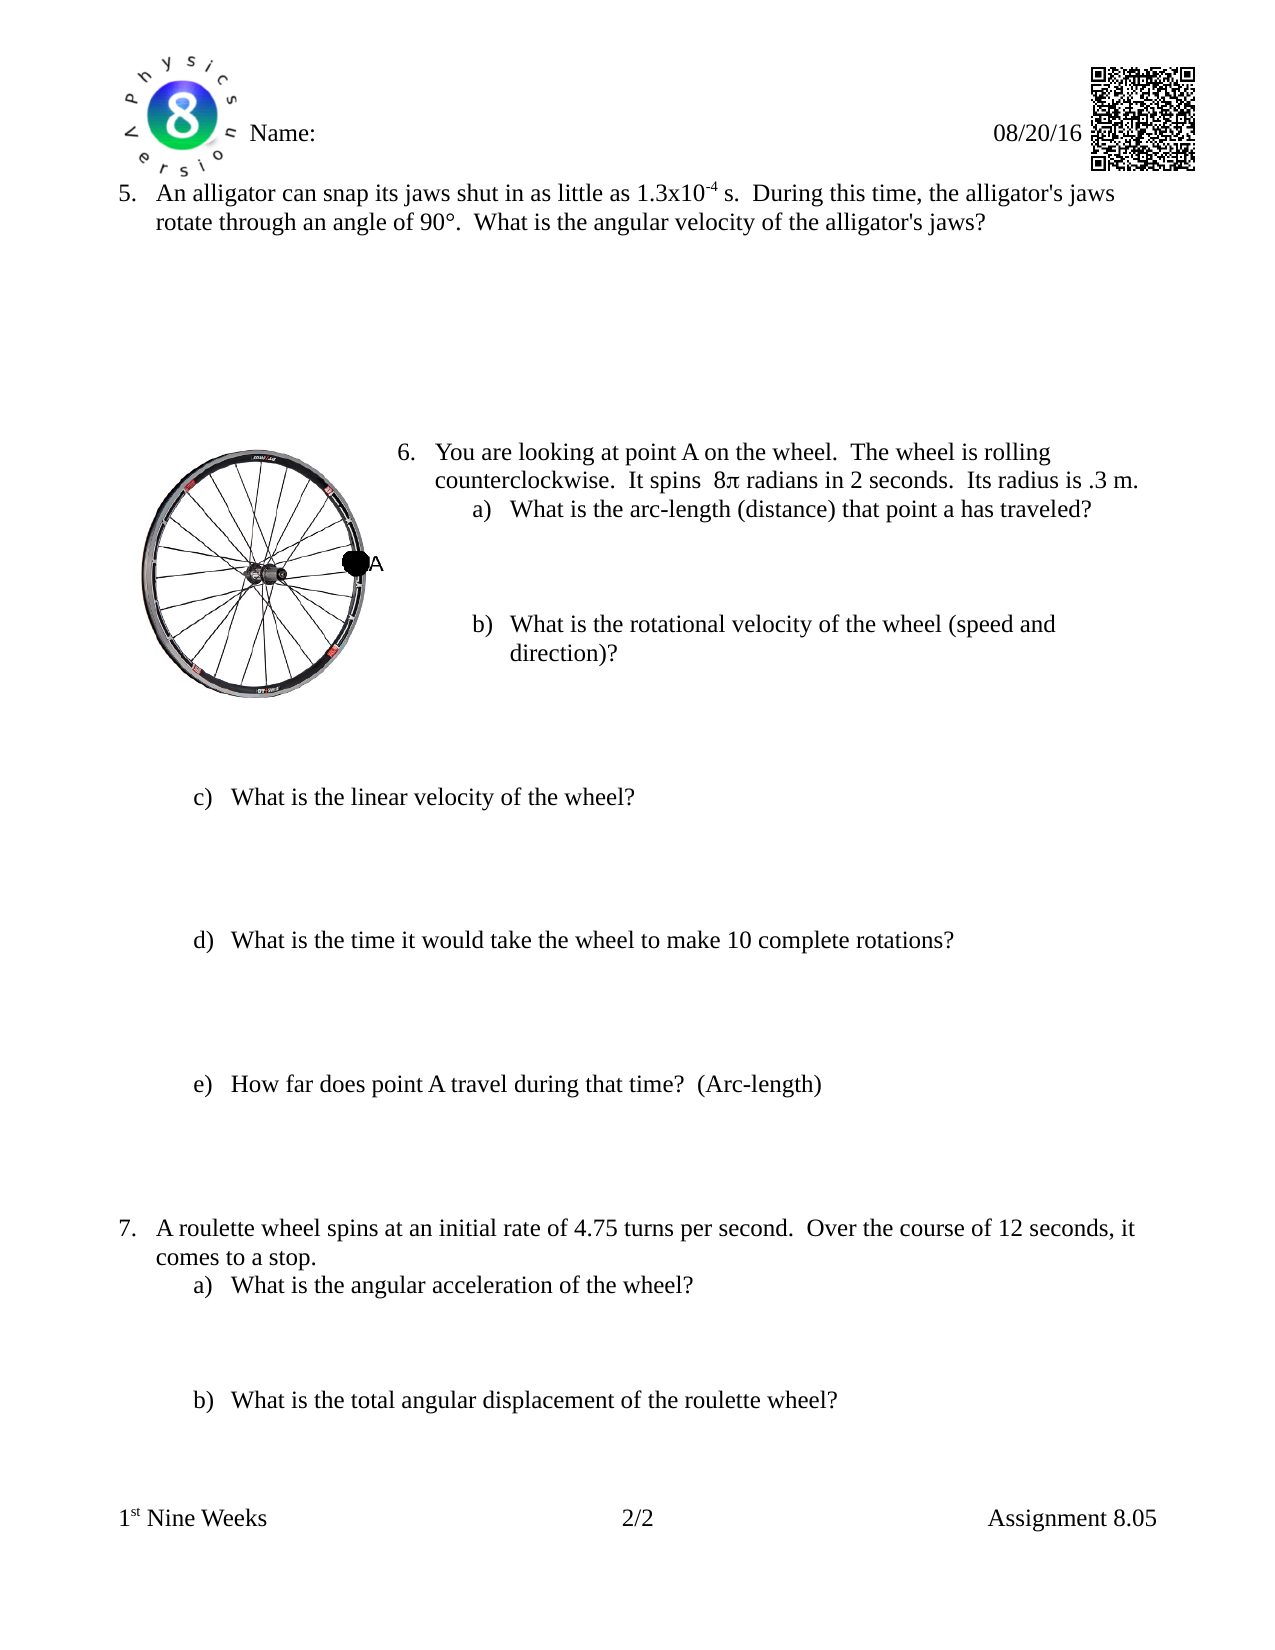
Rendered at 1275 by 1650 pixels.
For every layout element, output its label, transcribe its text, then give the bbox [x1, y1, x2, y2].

picture [124, 56, 237, 177]
list How far does point A travel during that time? (Arc-length) [193, 1069, 1157, 1098]
list What is the linear velocity of the wheel? [193, 782, 1157, 811]
list What is the angular acceleration of the wheel? [193, 1271, 1157, 1299]
list What is the rotational velocity of the wheel (speed and direction)? [397, 609, 1157, 667]
list What is the total angular displacement of the roulette wheel? [193, 1386, 1157, 1414]
list An alligator can snap its jaws shut in as little as 1.3x10-4 s. During this time, the alligator's jaws rotate through an angle of 90°. What is the angular velocity of the alligator's jaws? [118, 176, 1157, 236]
list What is the time it would take the wheel to make 10 complete rotations? [193, 926, 1157, 954]
picture [1082, 58, 1203, 179]
list A roulette wheel spins at an initial rate of 4.75 turns per second. Over the course of 12 seconds, it comes to a stop. [118, 1213, 1157, 1271]
picture [109, 449, 397, 698]
list You are looking at point A on the wheel. The wheel is rolling counterclockwise. It spins 8p radians in 2 seconds. Its radius is .3 m. [118, 437, 1157, 494]
list What is the arc-length (distance) that point a has traveled? [397, 494, 1157, 523]
